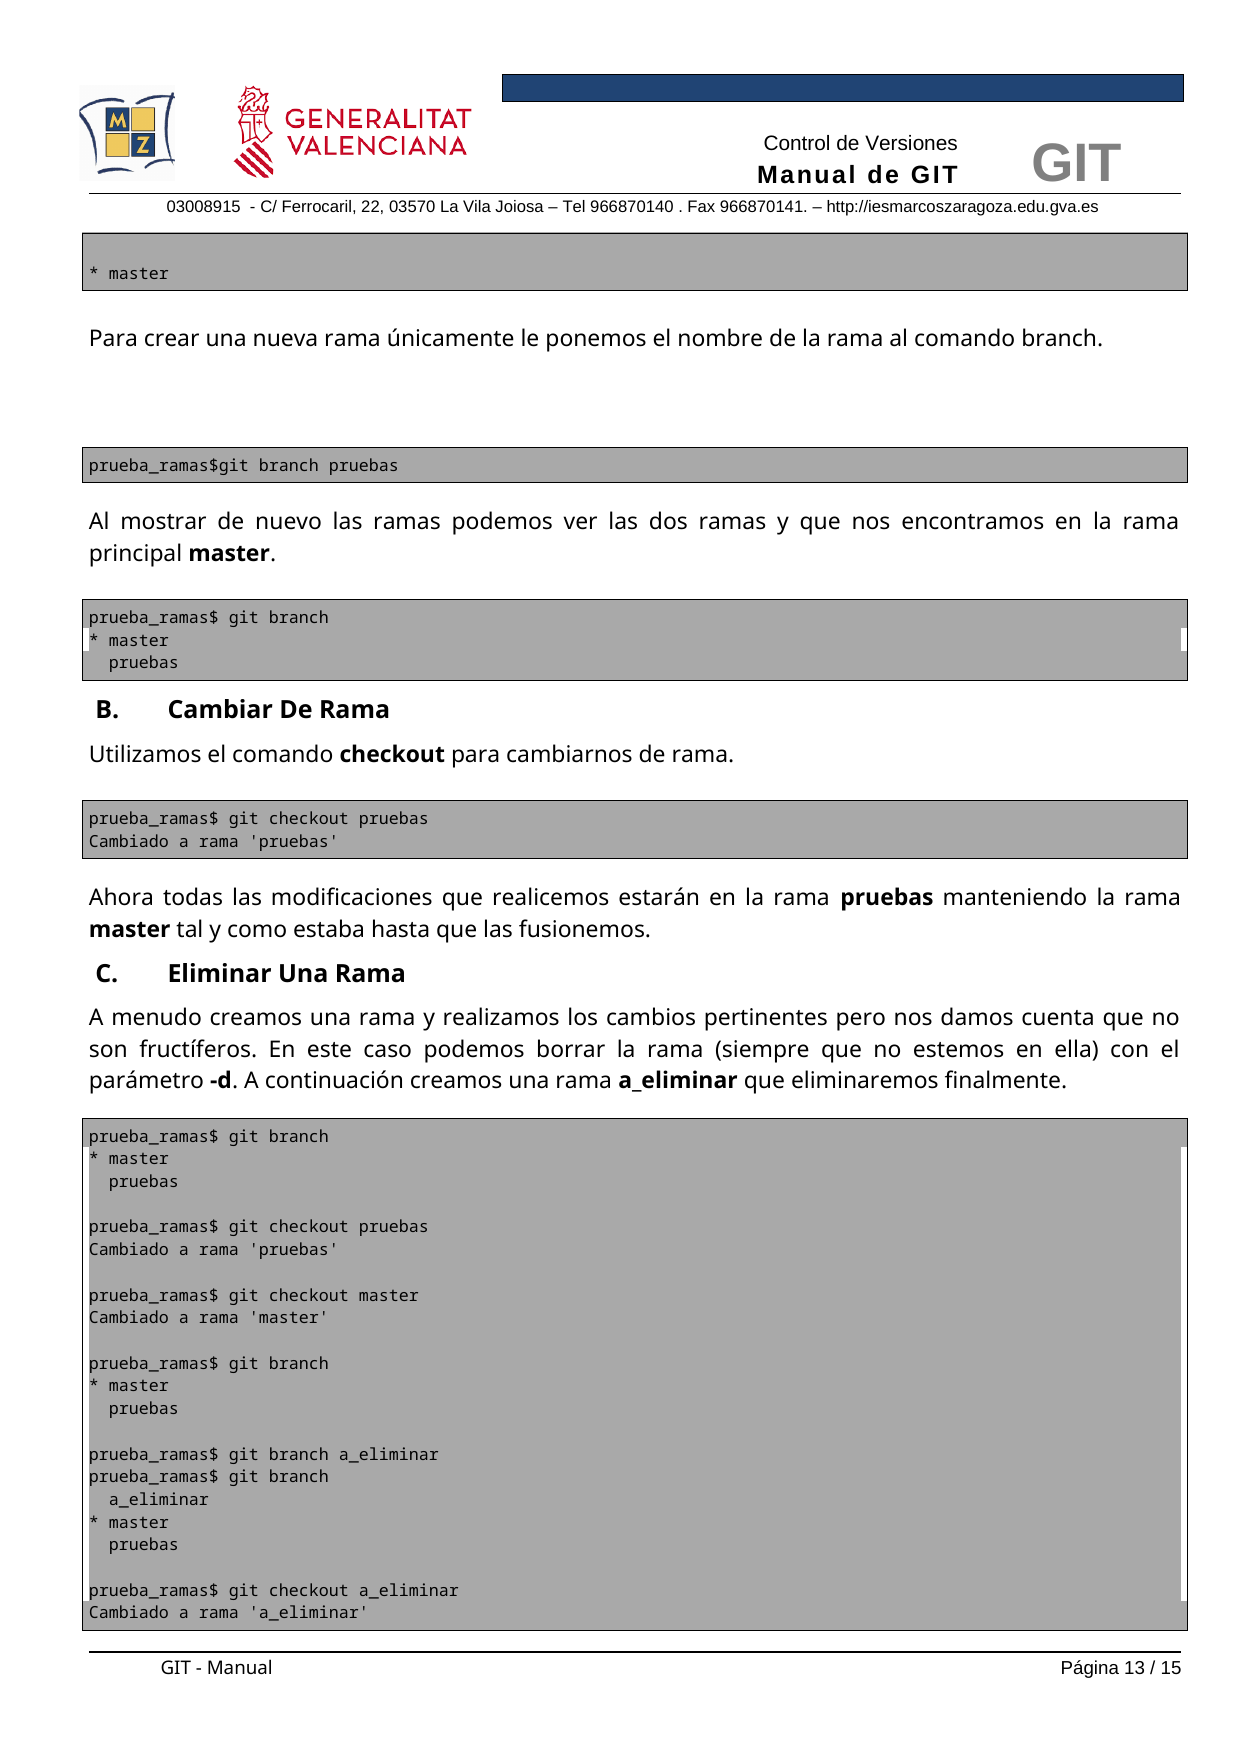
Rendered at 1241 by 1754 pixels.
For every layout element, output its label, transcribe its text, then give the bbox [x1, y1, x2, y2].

text * master [89, 1374, 1181, 1397]
text pruebas [89, 1170, 1181, 1192]
text Cambiado a rama 'pruebas' [89, 1238, 1181, 1261]
text pruebas [89, 1533, 1181, 1556]
text * master [83, 255, 1187, 290]
text prueba_ramas$ git checkout a_eliminar [89, 1578, 1181, 1595]
text Para crear una nueva rama únicamente le ponemos el nombre de la rama al comando branch. [89, 322, 1181, 353]
text A menudo creamos una rama y realizamos los cambios pertinentes pero nos damos cuenta que no son fructíferos. En este caso podemos borrar la rama (siempre que no estemos en ella) con el parámetro -d. A continuación creamos una rama a_eliminar que eliminaremos finalmente. [89, 1001, 1181, 1095]
text prueba_ramas$ git checkout pruebas [83, 801, 1187, 823]
text pruebas [83, 644, 1187, 680]
text * master [89, 1147, 1181, 1170]
text * master [89, 628, 1181, 644]
text Ahora todas las modificaciones que realicemos estarán en la rama pruebas manteniendo la rama master tal y como estaba hasta que las fusionemos. [89, 881, 1181, 944]
text Cambiado a rama 'pruebas' [83, 823, 1187, 858]
text pruebas [89, 1397, 1181, 1419]
text prueba_ramas$ git checkout master [89, 1283, 1181, 1306]
text prueba_ramas$ git branch [83, 600, 1187, 628]
subtitle Cambiar de rama [95, 692, 1181, 726]
text Cambiado a rama 'master' [89, 1306, 1181, 1329]
text prueba_ramas$ git branch [89, 1465, 1181, 1488]
text prueba_ramas$ git checkout pruebas [89, 1215, 1181, 1238]
text prueba_ramas$ git branch [89, 1351, 1181, 1374]
text Cambiado a rama 'a_eliminar' [83, 1595, 1187, 1630]
text Al mostrar de nuevo las ramas podemos ver las dos ramas y que nos encontramos en la rama principal master. [89, 505, 1181, 568]
text prueba_ramas$ git branch a_eliminar [89, 1442, 1181, 1465]
text prueba_ramas$ git branch [83, 1119, 1187, 1147]
text a_eliminar [89, 1488, 1181, 1510]
picture [79, 85, 175, 181]
text prueba_ramas$git branch pruebas [83, 448, 1187, 482]
text * master [89, 1510, 1181, 1533]
subtitle Eliminar una rama [95, 956, 1181, 989]
text Utilizamos el comando checkout para cambiarnos de rama. [89, 738, 1181, 769]
picture [219, 80, 485, 183]
